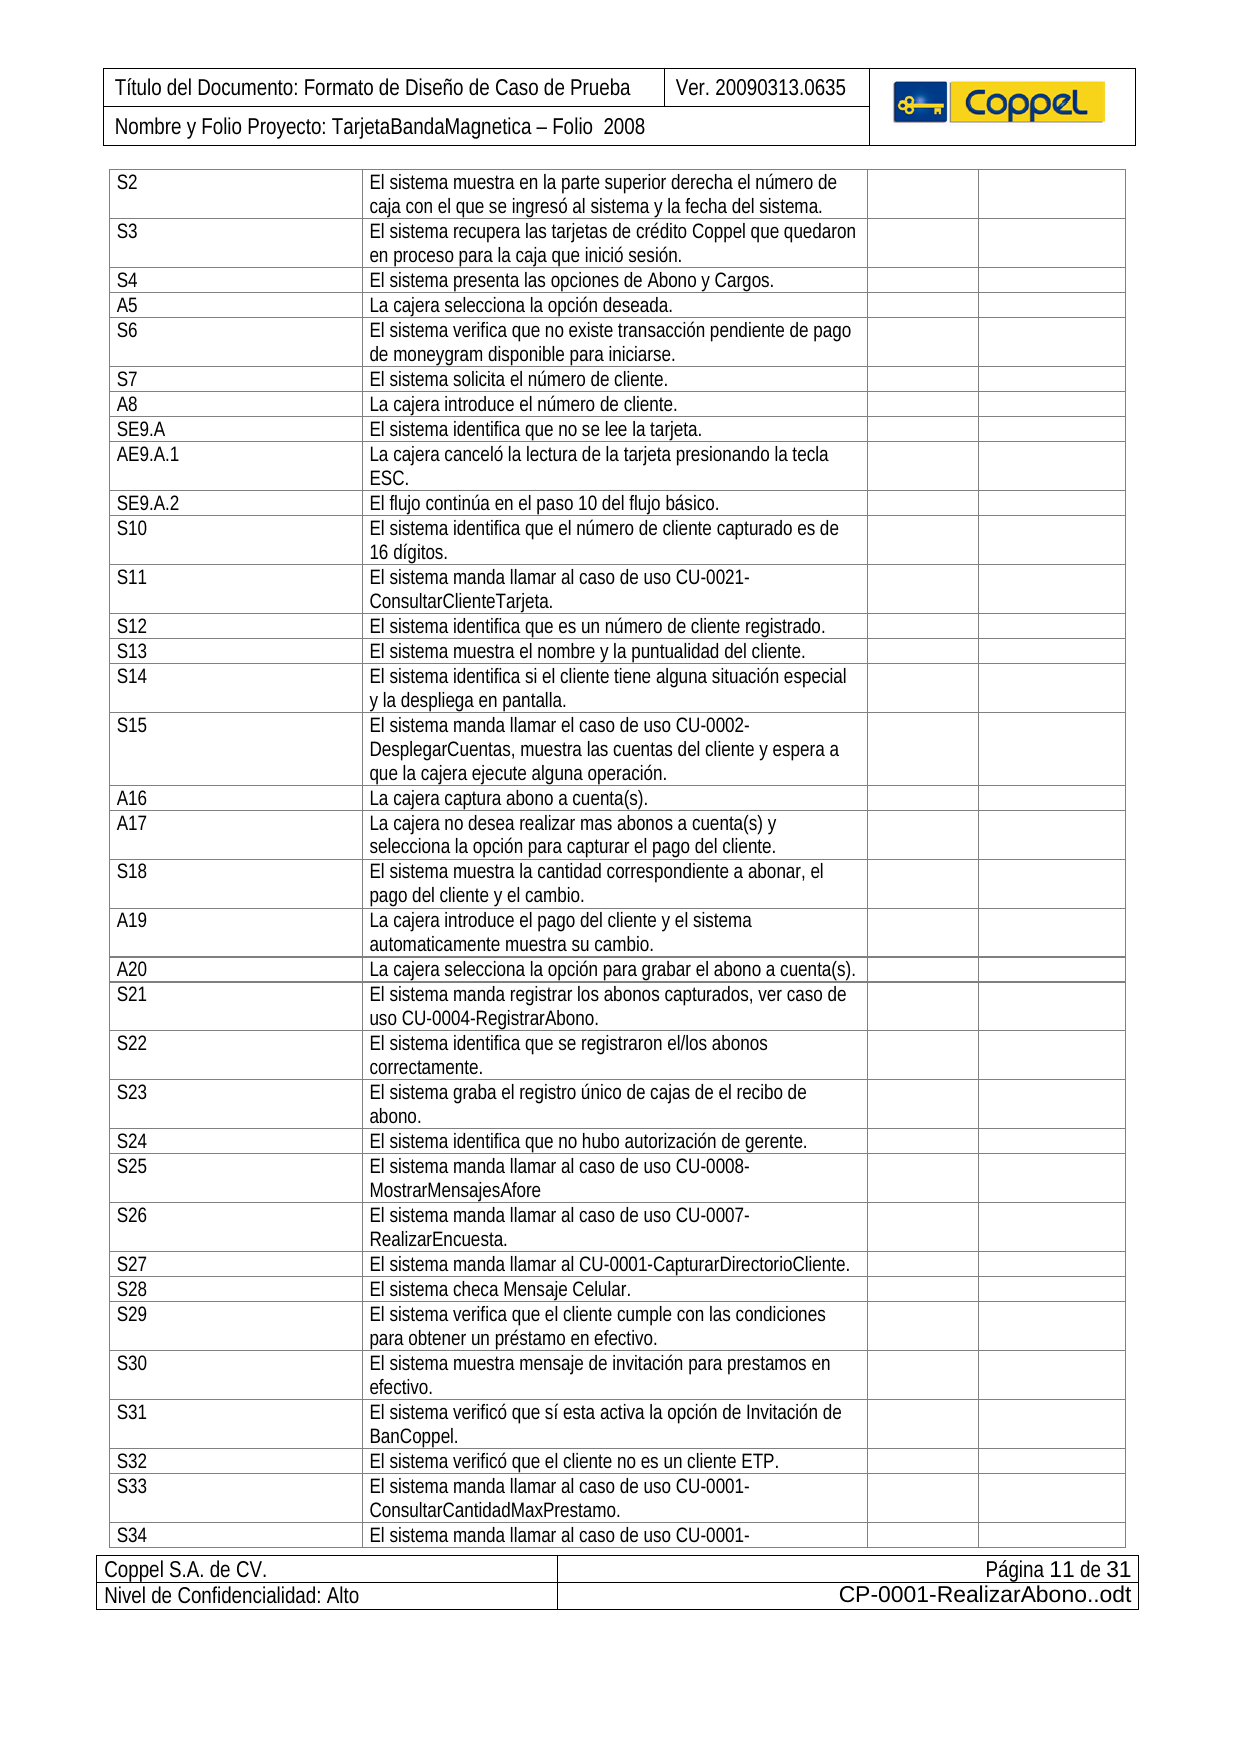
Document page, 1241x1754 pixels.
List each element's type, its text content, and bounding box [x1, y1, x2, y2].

table_cell S6 [110, 318, 362, 366]
table_cell S30 [110, 1351, 362, 1399]
table_cell [979, 392, 1125, 416]
table_cell [868, 1154, 978, 1202]
table_cell [868, 219, 978, 267]
table_cell El sistema verifica que no existe transacción pendiente de pago de moneygram disponible para iniciarse. [363, 318, 867, 366]
table_cell El sistema manda registrar los abonos capturados, ver caso de uso CU-0004-RegistrarAbono. [363, 983, 867, 1030]
table_cell S12 [110, 614, 362, 638]
table_cell El sistema verificó que el cliente no es un cliente ETP. [363, 1449, 867, 1473]
table_cell S27 [110, 1252, 362, 1276]
table_cell [979, 713, 1125, 784]
table_cell [979, 1154, 1125, 1202]
table_cell A8 [110, 392, 362, 416]
table_cell [979, 958, 1125, 981]
table_cell [868, 1129, 978, 1153]
table_cell A17 [110, 811, 362, 858]
table_cell SE9.A.2 [110, 491, 362, 515]
table_cell [979, 1449, 1125, 1473]
table_cell [868, 293, 978, 317]
table_cell [979, 491, 1125, 515]
table_cell El sistema manda llamar el caso de uso CU-0002-DesplegarCuentas, muestra las cuentas del cliente y espera a que la cajera ejecute alguna operación. [363, 713, 867, 784]
table_cell S13 [110, 639, 362, 663]
table_cell [868, 983, 978, 1030]
table_cell La cajera selecciona la opción para grabar el abono a cuenta(s). [363, 958, 867, 981]
table_cell A20 [110, 958, 362, 981]
table_cell [979, 614, 1125, 638]
table_cell [868, 713, 978, 784]
table_cell S25 [110, 1154, 362, 1202]
table_cell [979, 219, 1125, 267]
table_cell [979, 1400, 1125, 1448]
table_cell SE9.A [110, 417, 362, 441]
table_cell [868, 1523, 978, 1547]
table_cell El sistema manda llamar al caso de uso CU-0021-ConsultarClienteTarjeta. [363, 565, 867, 613]
table_cell [979, 639, 1125, 663]
table_cell [868, 639, 978, 663]
table_cell [868, 1031, 978, 1079]
table_cell [979, 909, 1125, 956]
table_cell [979, 1129, 1125, 1153]
table_cell El sistema identifica que se registraron el/los abonos correctamente. [363, 1031, 867, 1079]
table_cell [979, 860, 1125, 907]
table_cell S3 [110, 219, 362, 267]
table_cell S32 [110, 1449, 362, 1473]
table_cell S7 [110, 367, 362, 391]
table_cell [868, 170, 978, 218]
table_cell [979, 1302, 1125, 1350]
table_cell [979, 1523, 1125, 1547]
table_cell S4 [110, 268, 362, 292]
table_cell [979, 318, 1125, 366]
table_cell El sistema presenta las opciones de Abono y Cargos. [363, 268, 867, 292]
table_cell El sistema solicita el número de cliente. [363, 367, 867, 391]
table_cell [868, 909, 978, 956]
table_cell La cajera canceló la lectura de la tarjeta presionando la tecla ESC. [363, 442, 867, 490]
table_cell El sistema manda llamar al caso de uso CU-0001-ConsultarCantidadMaxPrestamo. [363, 1474, 867, 1522]
table_cell S34 [110, 1523, 362, 1547]
table_cell S29 [110, 1302, 362, 1350]
table_cell S10 [110, 516, 362, 564]
table_cell La cajera introduce el número de cliente. [363, 392, 867, 416]
table_cell S21 [110, 983, 362, 1030]
table_cell [868, 268, 978, 292]
table_cell S26 [110, 1203, 362, 1251]
table_cell El sistema muestra en la parte superior derecha el número de caja con el que se ingresó al sistema y la fecha del sistema. [363, 170, 867, 218]
table_cell [979, 268, 1125, 292]
table_cell [868, 442, 978, 490]
table_cell AE9.A.1 [110, 442, 362, 490]
table_cell S28 [110, 1277, 362, 1301]
table_cell El sistema manda llamar al CU-0001-CapturarDirectorioCliente. [363, 1252, 867, 1276]
table_cell [979, 664, 1125, 712]
table_cell La cajera selecciona la opción deseada. [363, 293, 867, 317]
table_cell S15 [110, 713, 362, 784]
table_cell [868, 1080, 978, 1128]
table_cell [979, 811, 1125, 858]
table_cell El sistema manda llamar al caso de uso CU-0007-RealizarEncuesta. [363, 1203, 867, 1251]
table_cell El sistema identifica que el número de cliente capturado es de 16 dígitos. [363, 516, 867, 564]
table_cell [868, 1252, 978, 1276]
table_cell El sistema muestra la cantidad correspondiente a abonar, el pago del cliente y el cambio. [363, 860, 867, 907]
table_cell El sistema identifica que es un número de cliente registrado. [363, 614, 867, 638]
table_cell [979, 367, 1125, 391]
table_cell [868, 491, 978, 515]
table_cell El sistema verificó que sí esta activa la opción de Invitación de BanCoppel. [363, 1400, 867, 1448]
table_cell S11 [110, 565, 362, 613]
table_cell La cajera captura abono a cuenta(s). [363, 786, 867, 809]
table_cell [868, 1400, 978, 1448]
table_cell S31 [110, 1400, 362, 1448]
table_cell El sistema recupera las tarjetas de crédito Coppel que quedaron en proceso para la caja que inició sesión. [363, 219, 867, 267]
table_cell [979, 293, 1125, 317]
table_cell [868, 565, 978, 613]
table_cell [979, 1080, 1125, 1128]
table_cell A5 [110, 293, 362, 317]
table_cell A19 [110, 909, 362, 956]
table_cell S24 [110, 1129, 362, 1153]
table_cell El sistema checa Mensaje Celular. [363, 1277, 867, 1301]
table_cell S2 [110, 170, 362, 218]
table_cell [979, 1351, 1125, 1399]
table_cell [868, 1277, 978, 1301]
table_cell A16 [110, 786, 362, 809]
table_cell [979, 516, 1125, 564]
table_cell S14 [110, 664, 362, 712]
table_cell [868, 417, 978, 441]
table_cell El sistema manda llamar al caso de uso CU-0008-MostrarMensajesAfore [363, 1154, 867, 1202]
table_cell [868, 614, 978, 638]
table_cell [979, 442, 1125, 490]
table_cell [979, 1474, 1125, 1522]
table_cell S22 [110, 1031, 362, 1079]
table_cell [868, 958, 978, 981]
table_cell S23 [110, 1080, 362, 1128]
table_cell El sistema verifica que el cliente cumple con las condiciones para obtener un préstamo en efectivo. [363, 1302, 867, 1350]
table_cell El sistema graba el registro único de cajas de el recibo de abono. [363, 1080, 867, 1128]
table_cell S18 [110, 860, 362, 907]
table_cell [868, 860, 978, 907]
table_cell S33 [110, 1474, 362, 1522]
table_cell [979, 1203, 1125, 1251]
table_cell [979, 1252, 1125, 1276]
table_cell [868, 1203, 978, 1251]
table_cell [868, 1449, 978, 1473]
table_cell [979, 983, 1125, 1030]
table_cell El sistema identifica que no hubo autorización de gerente. [363, 1129, 867, 1153]
table_cell [979, 1031, 1125, 1079]
table_cell [868, 318, 978, 366]
table_cell La cajera no desea realizar mas abonos a cuenta(s) y selecciona la opción para capturar el pago del cliente. [363, 811, 867, 858]
table_cell [868, 664, 978, 712]
table_cell [979, 417, 1125, 441]
table_cell [868, 516, 978, 564]
table_cell [868, 1474, 978, 1522]
table_cell El sistema identifica que no se lee la tarjeta. [363, 417, 867, 441]
table_cell [868, 786, 978, 809]
table_cell El sistema muestra el nombre y la puntualidad del cliente. [363, 639, 867, 663]
table_cell [979, 565, 1125, 613]
table_cell El sistema manda llamar al caso de uso CU-0001- [363, 1523, 867, 1547]
table_cell La cajera introduce el pago del cliente y el sistema automaticamente muestra su cambio. [363, 909, 867, 956]
table_cell [979, 786, 1125, 809]
table_cell El sistema identifica si el cliente tiene alguna situación especial y la despliega en pantalla. [363, 664, 867, 712]
table_cell [868, 367, 978, 391]
table_cell [868, 1351, 978, 1399]
table_cell [868, 811, 978, 858]
table_cell [979, 170, 1125, 218]
table_cell [868, 392, 978, 416]
table_cell [868, 1302, 978, 1350]
table_cell El sistema muestra mensaje de invitación para prestamos en efectivo. [363, 1351, 867, 1399]
table_cell El flujo continúa en el paso 10 del flujo básico. [363, 491, 867, 515]
table_cell [979, 1277, 1125, 1301]
